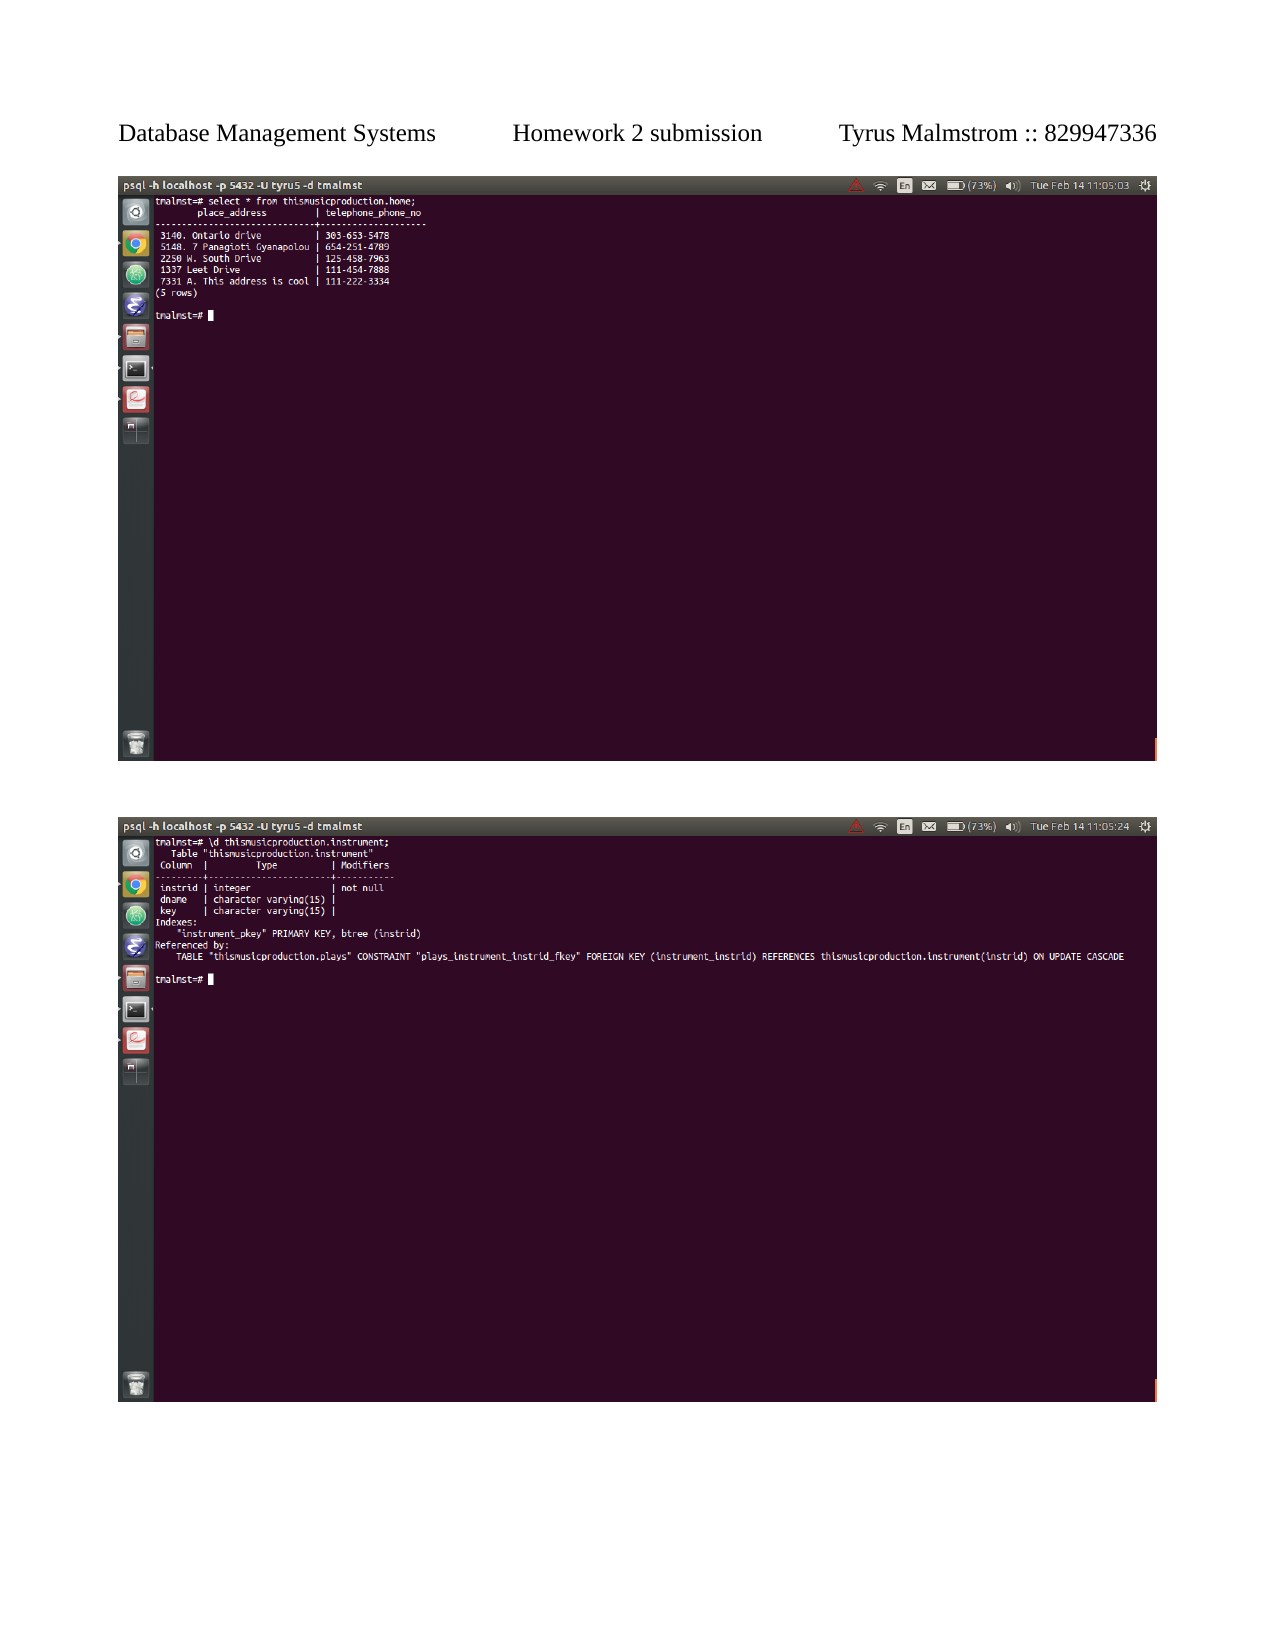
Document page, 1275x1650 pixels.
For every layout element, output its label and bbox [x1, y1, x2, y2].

picture [118, 817, 1157, 1402]
picture [118, 176, 1157, 761]
